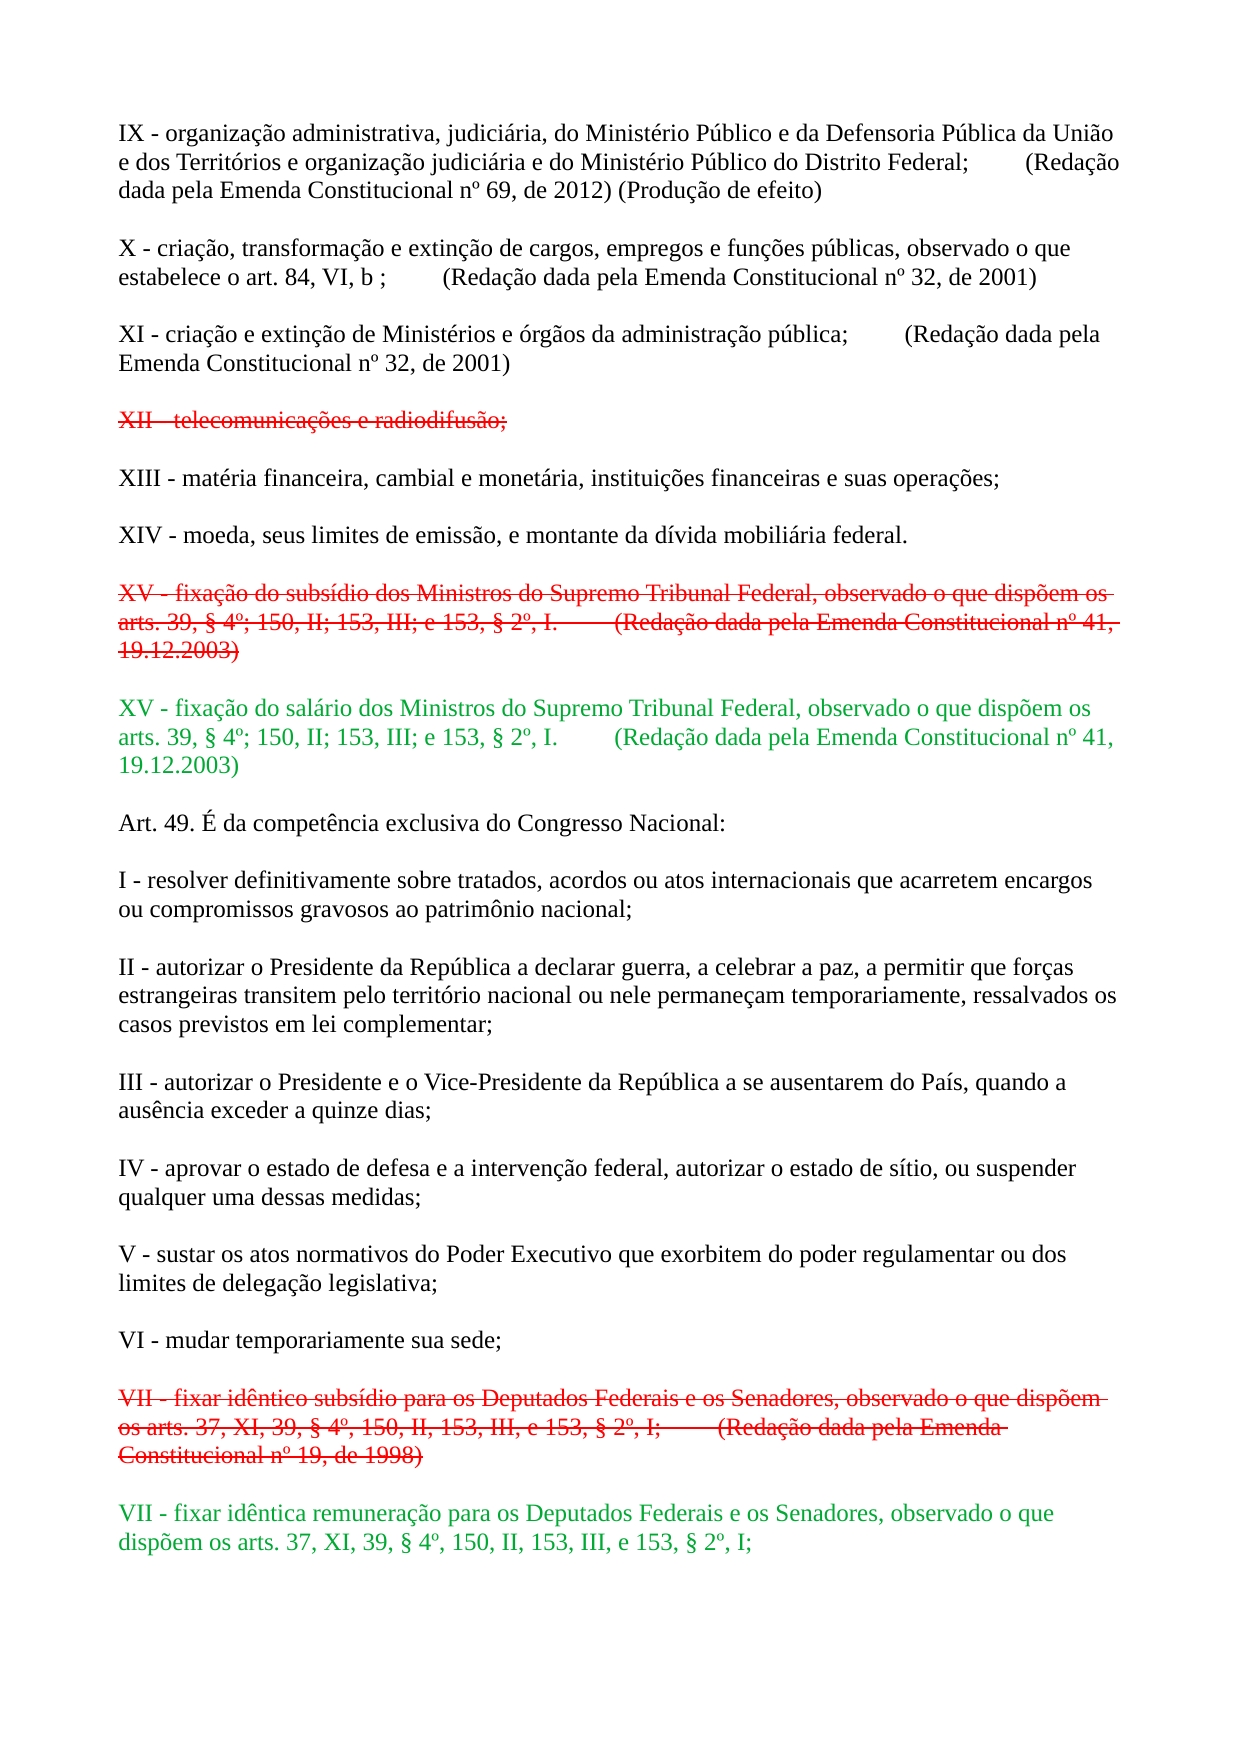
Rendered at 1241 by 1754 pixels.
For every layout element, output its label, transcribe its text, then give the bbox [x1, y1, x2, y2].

text XI - criação e extinção de Ministérios e órgãos da administração pública; (Redação dada pela Emenda Constitucional nº 32, de 2001) [118, 319, 1122, 377]
text XV - fixação do salário dos Ministros do Supremo Tribunal Federal, observado o que dispõem os arts. 39, § 4º; 150, II; 153, III; e 153, § 2º, I. (Redação dada pela Emenda Constitucional nº 41, 19.12.2003) [118, 693, 1122, 779]
text XII - telecomunicações e radiodifusão; [118, 406, 1122, 434]
text Art. 49. É da competência exclusiva do Congresso Nacional: [118, 808, 1122, 837]
text XIII - matéria financeira, cambial e monetária, instituições financeiras e suas operações; [118, 463, 1122, 492]
text IX - organização administrativa, judiciária, do Ministério Público e da Defensoria Pública da União e dos Territórios e organização judiciária e do Ministério Público do Distrito Federal; (Redação dada pela Emenda Constitucional nº 69, de 2012) (Produção de efeito) [118, 118, 1122, 204]
text VII - fixar idêntico subsídio para os Deputados Federais e os Senadores, observado o que dispõem os arts. 37, XI, 39, § 4º, 150, II, 153, III, e 153, § 2º, I; (Redação dada pela Emenda Constitucional nº 19, de 1998) [118, 1383, 1122, 1469]
text XIV - moeda, seus limites de emissão, e montante da dívida mobiliária federal. [118, 521, 1122, 549]
text II - autorizar o Presidente da República a declarar guerra, a celebrar a paz, a permitir que forças estrangeiras transitem pelo território nacional ou nele permaneçam temporariamente, ressalvados os casos previstos em lei complementar; [118, 952, 1122, 1038]
text VII - fixar idêntica remuneração para os Deputados Federais e os Senadores, observado o que dispõem os arts. 37, XI, 39, § 4º, 150, II, 153, III, e 153, § 2º, I; [118, 1498, 1122, 1556]
text I - resolver definitivamente sobre tratados, acordos ou atos internacionais que acarretem encargos ou compromissos gravosos ao patrimônio nacional; [118, 866, 1122, 923]
text VI - mudar temporariamente sua sede; [118, 1326, 1122, 1354]
text V - sustar os atos normativos do Poder Executivo que exorbitem do poder regulamentar ou dos limites de delegação legislativa; [118, 1239, 1122, 1297]
text XV - fixação do subsídio dos Ministros do Supremo Tribunal Federal, observado o que dispõem os arts. 39, § 4º; 150, II; 153, III; e 153, § 2º, I. (Redação dada pela Emenda Constitucional nº 41, 19.12.2003) [118, 578, 1122, 664]
text IV - aprovar o estado de defesa e a intervenção federal, autorizar o estado de sítio, ou suspender qualquer uma dessas medidas; [118, 1153, 1122, 1211]
text III - autorizar o Presidente e o Vice-Presidente da República a se ausentarem do País, quando a ausência exceder a quinze dias; [118, 1067, 1122, 1124]
text X - criação, transformação e extinção de cargos, empregos e funções públicas, observado o que estabelece o art. 84, VI, b ; (Redação dada pela Emenda Constitucional nº 32, de 2001) [118, 233, 1122, 291]
